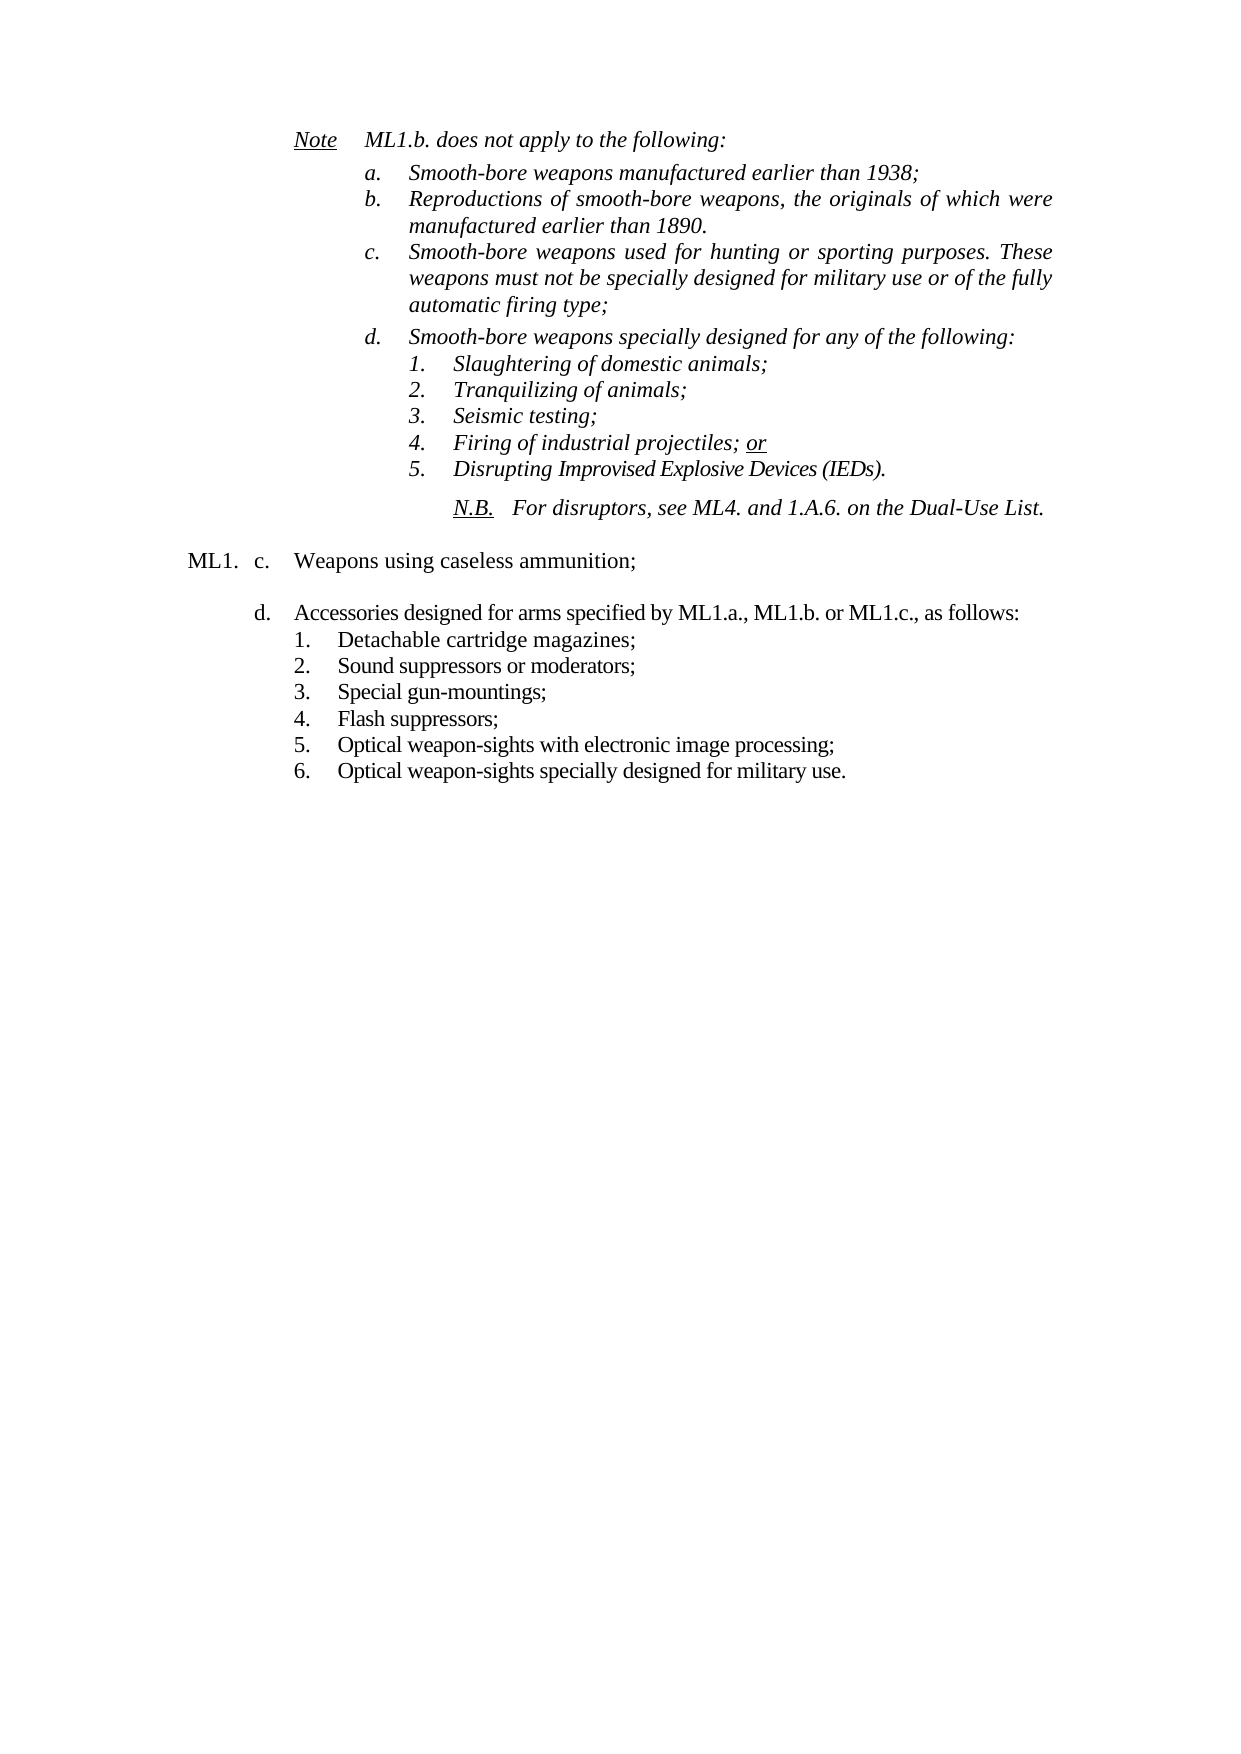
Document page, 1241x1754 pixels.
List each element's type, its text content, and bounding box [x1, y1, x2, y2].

text b. Reproductions of smooth-bore weapons, the originals of which were manufactured earlier than 1890. [187, 185, 1054, 238]
text ML1. c. Weapons using caseless ammunition; [187, 547, 1053, 573]
text 1. Detachable cartridge magazines; [187, 626, 1053, 652]
text 3. Seismic testing; [409, 402, 1053, 429]
text 2. Tranquilizing of animals; [409, 376, 1053, 402]
text a. Smooth-bore weapons manufactured earlier than 1938; [187, 159, 1054, 185]
text Note ML1.b. does not apply to the following: [187, 126, 1054, 153]
text c. Smooth-bore weapons used for hunting or sporting purposes. These weapons must not be specially designed for military use or of the fully automatic firing type; [364, 238, 1054, 317]
text d. Smooth-bore weapons specially designed for any of the following: [364, 323, 1053, 350]
text 1. Slaughtering of domestic animals; [409, 350, 1053, 376]
text 5. Optical weapon-sights with electronic image processing; [187, 731, 1053, 757]
text 5. Disrupting Improvised Explosive Devices (IEDs). [409, 455, 1054, 481]
text 6. Optical weapon-sights specially designed for military use. [187, 757, 1053, 784]
text 4. Firing of industrial projectiles; or [409, 429, 1053, 455]
text 3. Special gun-mountings; [187, 678, 1053, 705]
text 4. Flash suppressors; [187, 705, 1053, 731]
text 2. Sound suppressors or moderators; [187, 652, 1053, 678]
text d. Accessories designed for arms specified by ML1.a., ML1.b. or ML1.c., as follows: [180, 599, 1053, 626]
text N.B. For disruptors, see ML4. and 1.A.6. on the Dual-Use List. [453, 494, 1054, 520]
